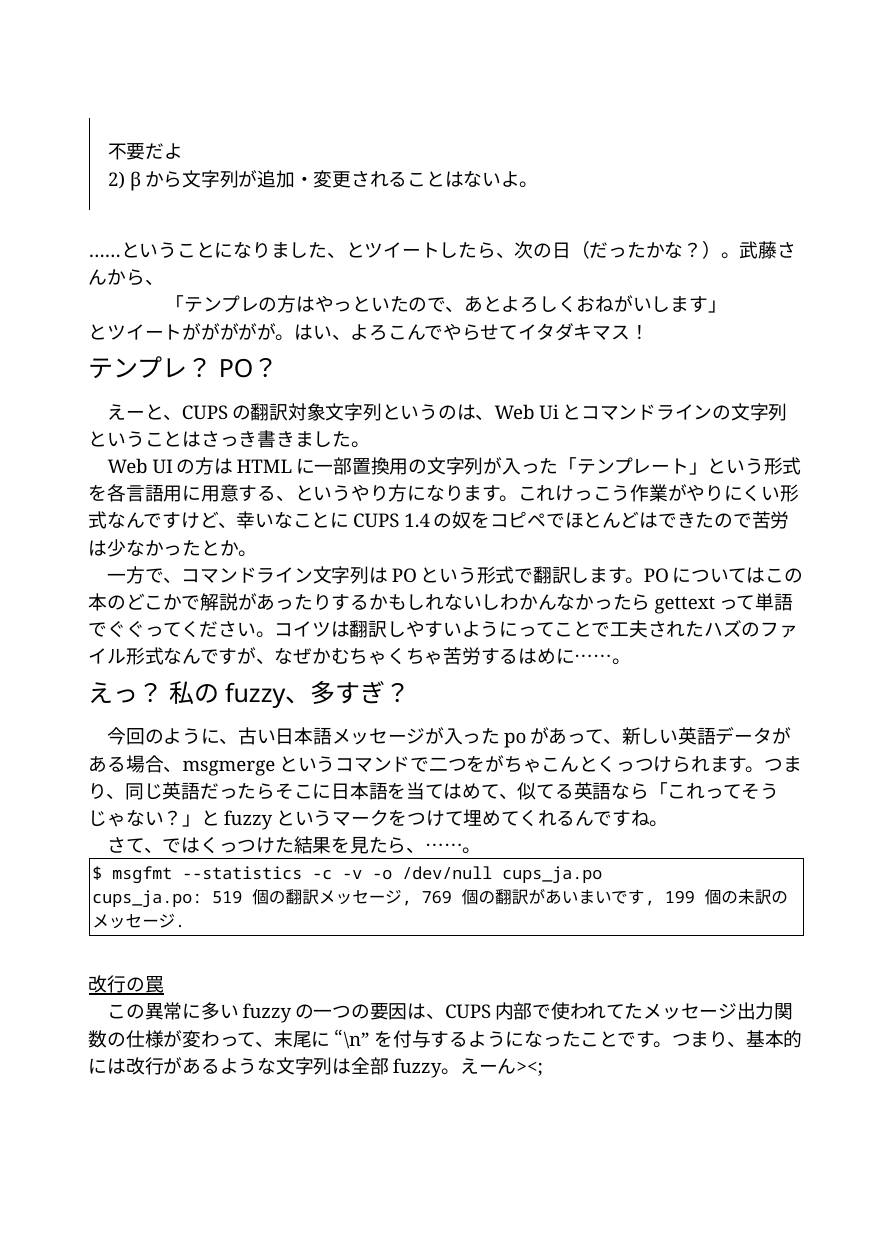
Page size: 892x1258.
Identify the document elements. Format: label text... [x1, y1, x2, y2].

text ……ということになりました、とツイートしたら、次の日（だったかな？）。武藤さんから、 [88, 236, 803, 290]
text とツイートががががが。はい、よろこんでやらせてイタダキマス！ [88, 317, 803, 344]
text 今回のように、古い日本語メッセージが入ったpoがあって、新しい英語データがある場合、msgmergeというコマンドで二つをがちゃこんとくっつけられます。つまり、同じ英語だったらそこに日本語を当てはめて、似てる英語なら「これってそうじゃない？」とfuzzyというマークをつけて埋めてくれるんですね。 [88, 722, 803, 831]
text 不要だよ [90, 118, 803, 164]
subtitle テンプレ？ PO？ [88, 349, 803, 385]
text 「テンプレの方はやっといたので、あとよろしくおねがいします」 [88, 290, 803, 317]
text Web UIの方はHTMLに一部置換用の文字列が入った「テンプレート」という形式を各言語用に用意する、というやり方になります。これけっこう作業がやりにくい形式なんですけど、幸いなことにCUPS 1.4の奴をコピペでほとんどはできたので苦労は少なかったとか。 [88, 452, 803, 560]
text さて、ではくっつけた結果を見たら、……。 [88, 831, 803, 858]
subtitle えっ？ 私の fuzzy、多すぎ？ [88, 673, 803, 709]
text 一方で、コマンドライン文字列はPOという形式で翻訳します。POについてはこの本のどこかで解説があったりするかもしれないしわかんなかったらgettextって単語でぐぐってください。コイツは翻訳しやすいようにってことで工夫されたハズのファイル形式なんですが、なぜかむちゃくちゃ苦労するはめに……。 [88, 560, 803, 669]
text えーと、CUPSの翻訳対象文字列というのは、Web Uiとコマンドラインの文字列ということはさっき書きました。 [88, 397, 803, 452]
subtitle $ msgfmt --statistics -c -v -o /dev/null cups_ja.po [90, 859, 803, 881]
text 2) βから文字列が追加・変更されることはないよ。 [90, 164, 803, 210]
subtitle cups_ja.po: 519 個の翻訳メッセージ, 769 個の翻訳があいまいです, 199 個の未訳のメッセージ. [90, 881, 803, 935]
subtitle 改行の罠 [88, 970, 803, 997]
text この異常に多いfuzzyの一つの要因は、CUPS内部で使われてたメッセージ出力関数の仕様が変わって、末尾に “\n” を付与するようになったことです。つまり、基本的には改行があるような文字列は全部 fuzzy。えーん><; [88, 997, 803, 1079]
